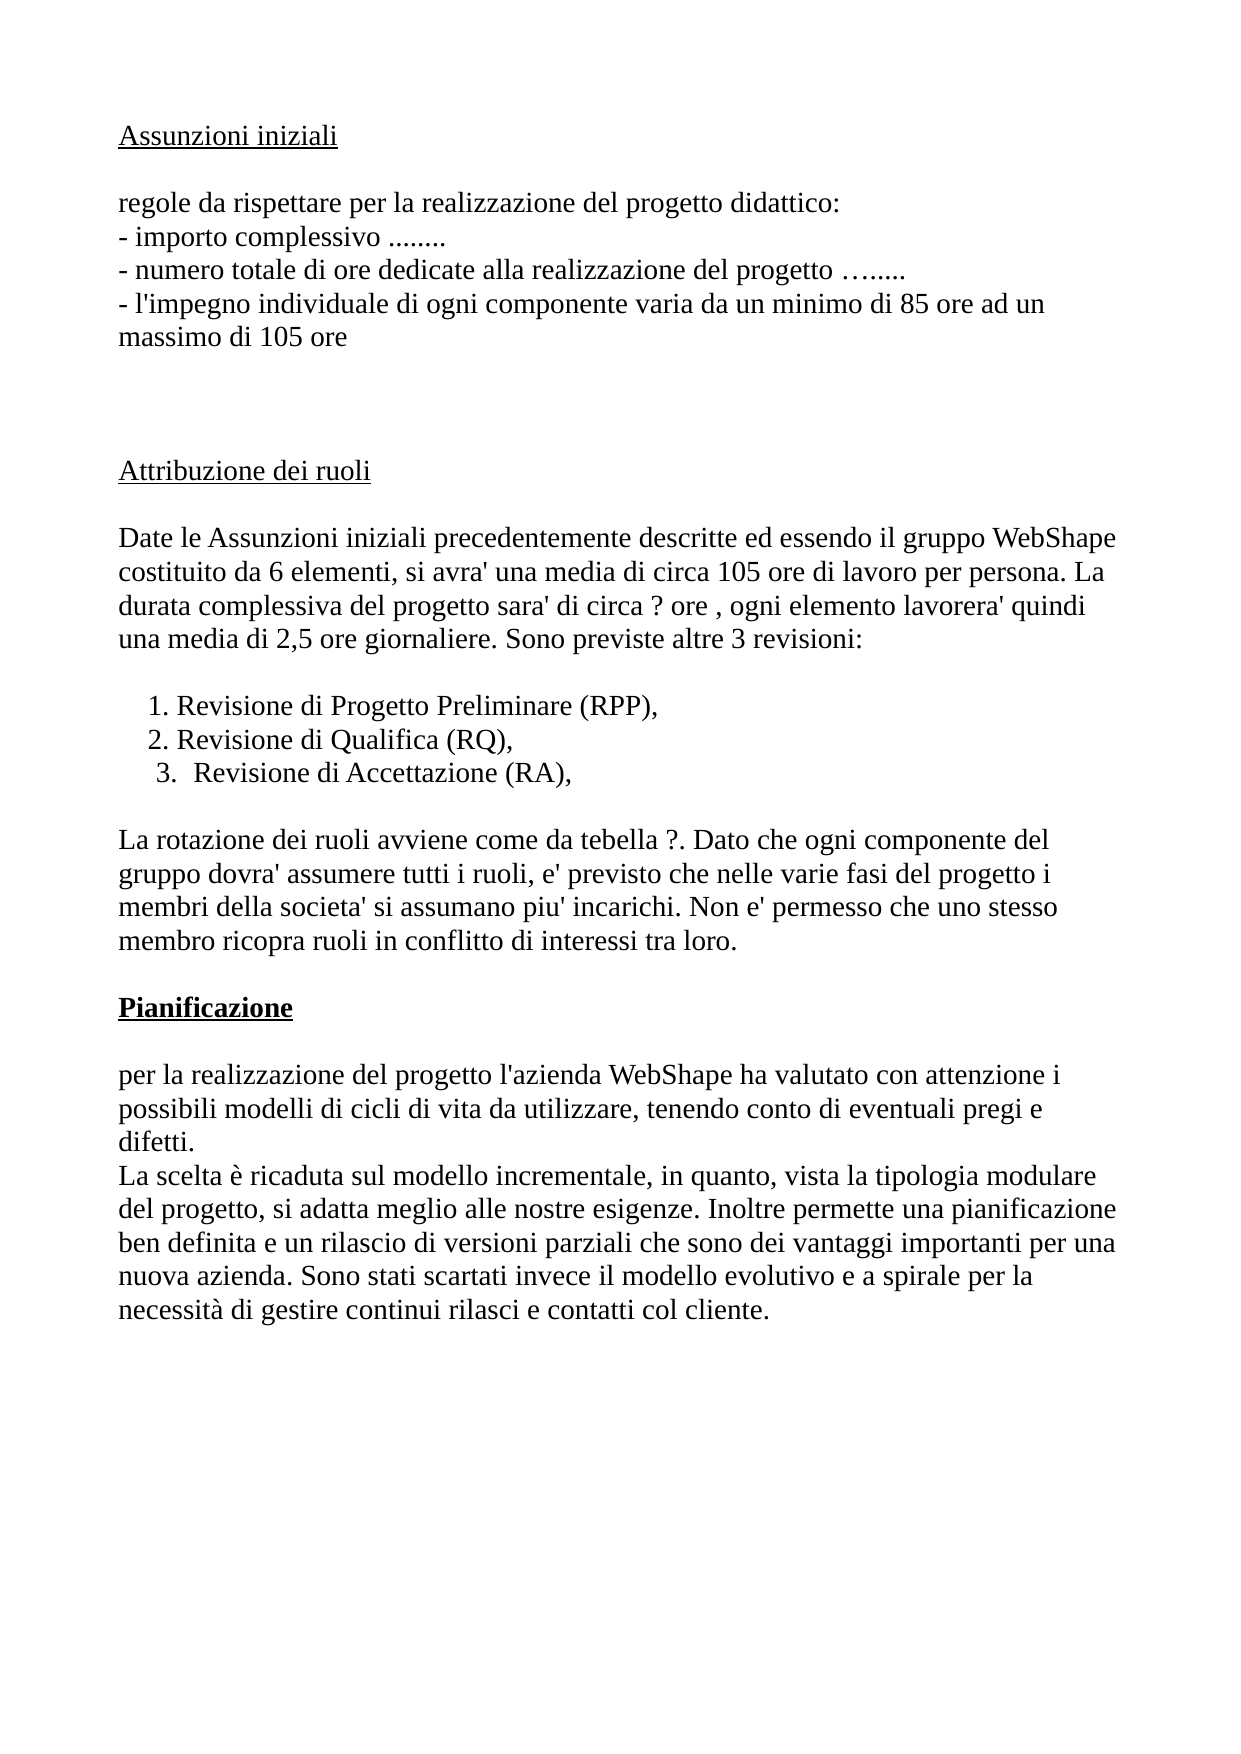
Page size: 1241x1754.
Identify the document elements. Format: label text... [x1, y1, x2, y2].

list Revisione di Accettazione (RA), [156, 755, 1122, 789]
text - importo complessivo ........ [118, 219, 1122, 252]
text Pianificazione [118, 990, 1122, 1024]
text - numero totale di ore dedicate alla realizzazione del progetto …..... [118, 252, 1122, 286]
text - l'impegno individuale di ogni componente varia da un minimo di 85 ore ad un massimo di 105 ore [118, 286, 1122, 353]
text Attribuzione dei ruoli [118, 453, 1122, 487]
text La rotazione dei ruoli avviene come da tebella ?. Dato che ogni componente del gruppo dovra' assumere tutti i ruoli, e' previsto che nelle varie fasi del progetto i membri della societa' si assumano piu' incarichi. Non e' permesso che uno stesso membro ricopra ruoli in conflitto di interessi tra loro. [118, 822, 1122, 957]
text regole da rispettare per la realizzazione del progetto didattico: [118, 185, 1122, 219]
text 2. Revisione di Qualifica (RQ), [118, 722, 1122, 755]
text Date le Assunzioni iniziali precedentemente descritte ed essendo il gruppo WebShape costituito da 6 elementi, si avra' una media di circa 105 ore di lavoro per persona. La durata complessiva del progetto sara' di circa ? ore , ogni elemento lavorera' quindi una media di 2,5 ore giornaliere. Sono previste altre 3 revisioni: [118, 521, 1122, 655]
text 1. Revisione di Progetto Preliminare (RPP), [118, 688, 1122, 722]
text Assunzioni iniziali [118, 118, 1122, 152]
text La scelta è ricaduta sul modello incrementale, in quanto, vista la tipologia modulare del progetto, si adatta meglio alle nostre esigenze. Inoltre permette una pianificazione ben definita e un rilascio di versioni parziali che sono dei vantaggi importanti per una nuova azienda. Sono stati scartati invece il modello evolutivo e a spirale per la necessità di gestire continui rilasci e contatti col cliente. [118, 1158, 1122, 1326]
text per la realizzazione del progetto l'azienda WebShape ha valutato con attenzione i possibili modelli di cicli di vita da utilizzare, tenendo conto di eventuali pregi e difetti. [118, 1057, 1122, 1158]
